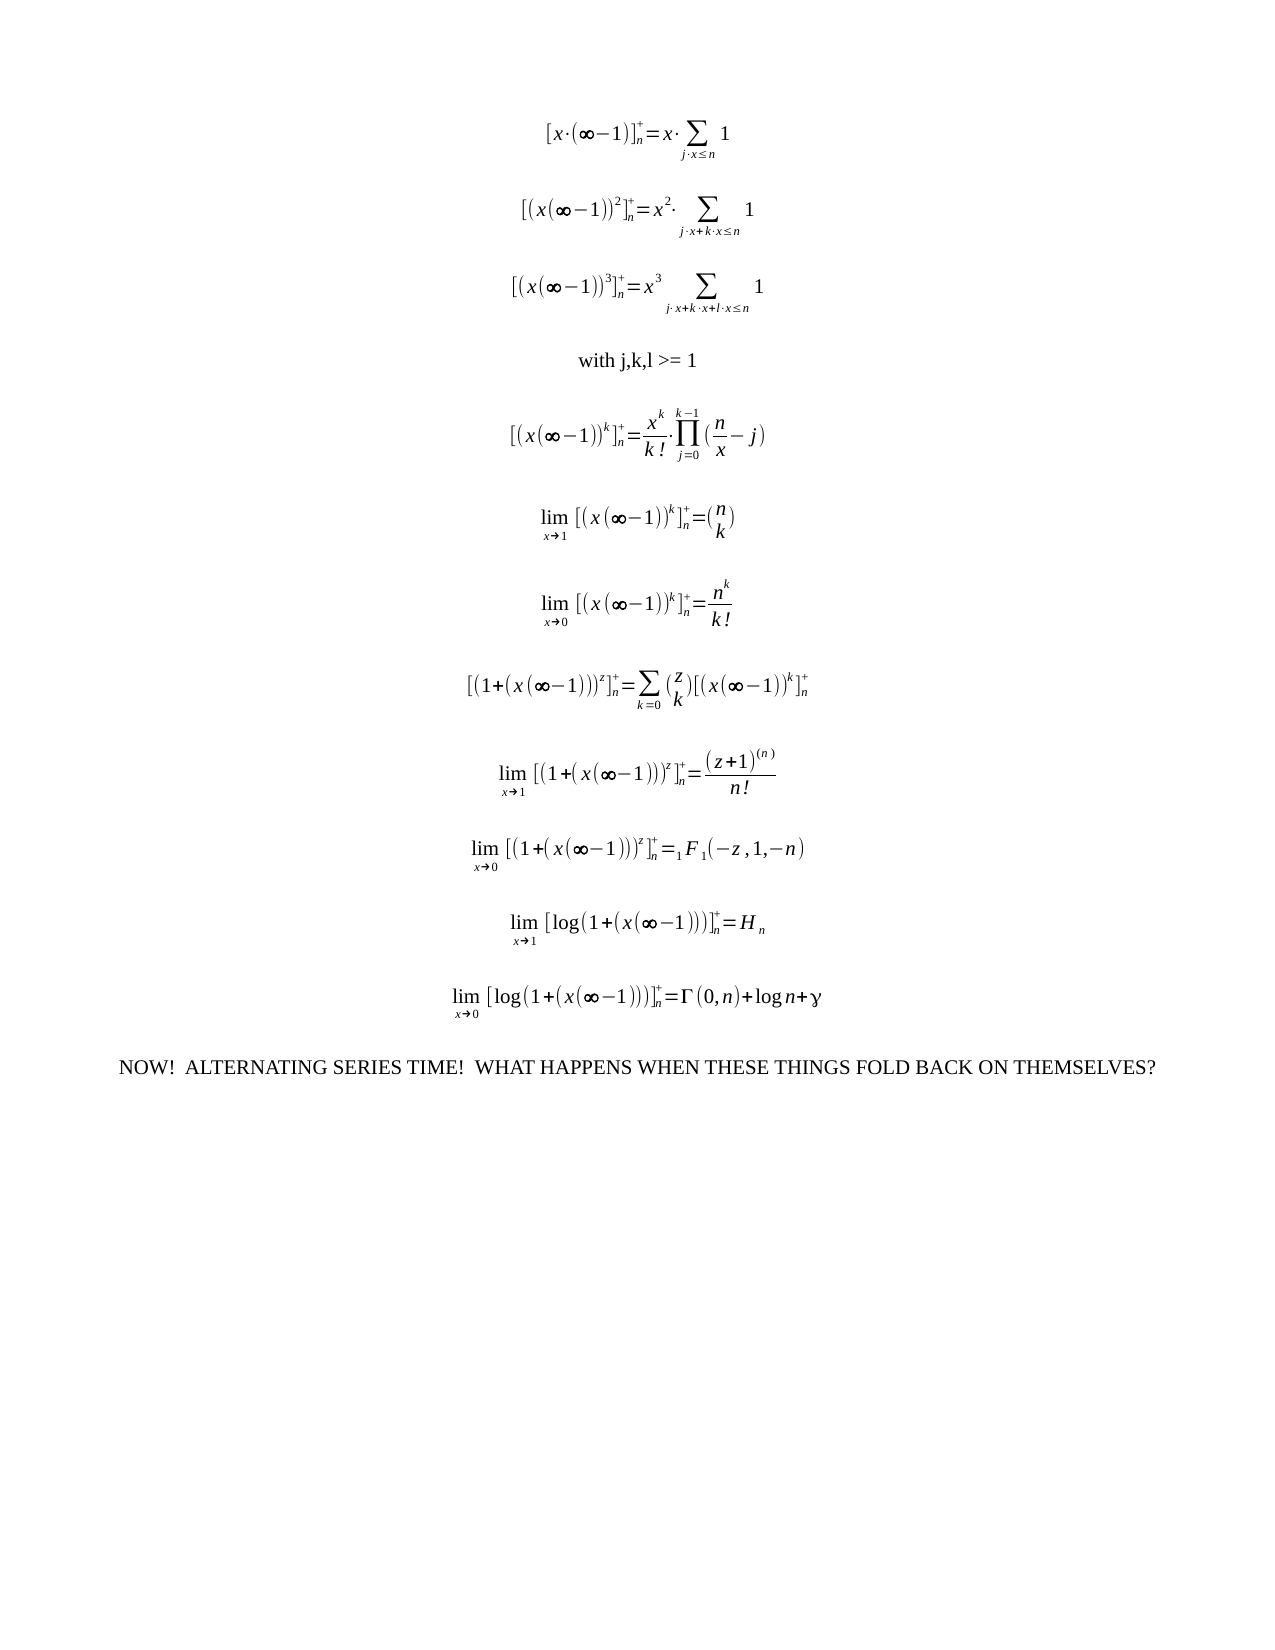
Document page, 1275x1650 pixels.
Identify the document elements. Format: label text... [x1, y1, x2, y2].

text with j,k,l >= 1 [118, 348, 1157, 372]
text NOW! ALTERNATING SERIES TIME! WHAT HAPPENS WHEN THESE THINGS FOLD BACK ON THEMSELVES? [118, 1055, 1157, 1079]
